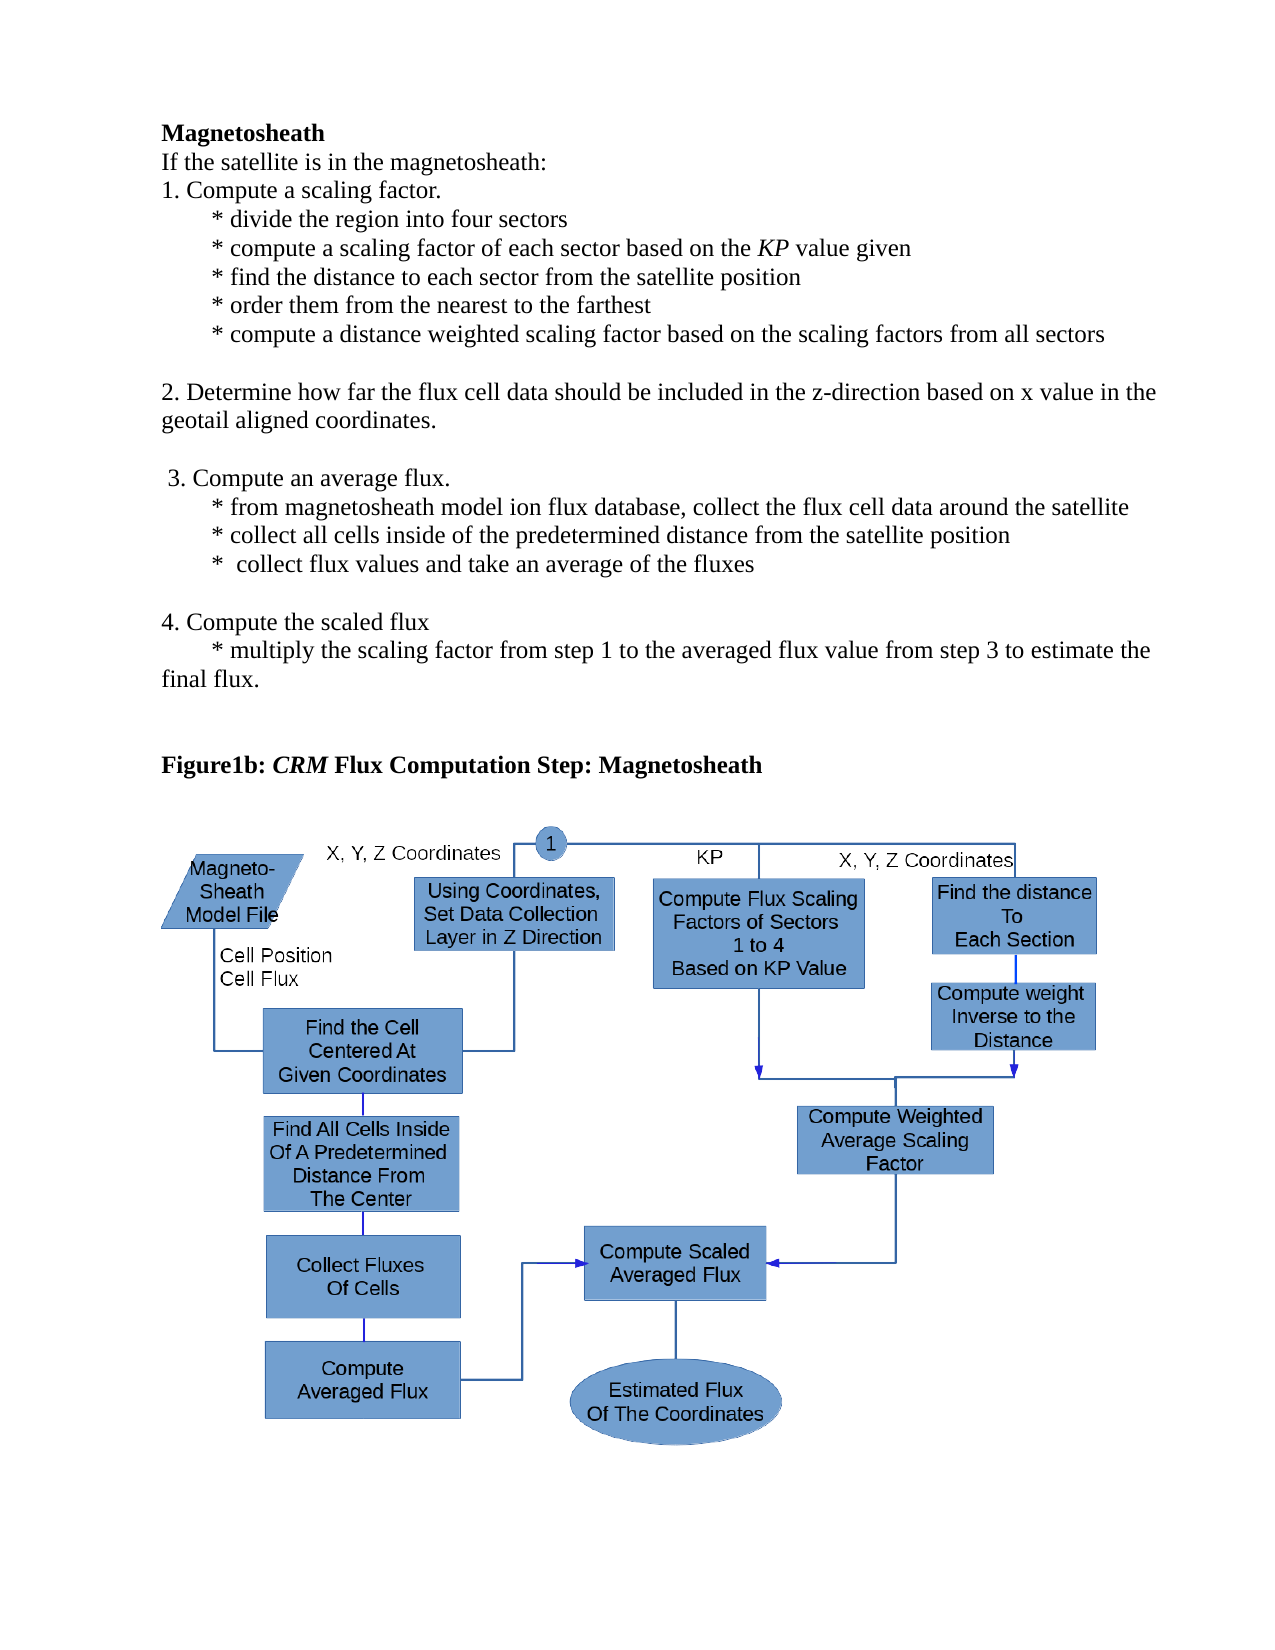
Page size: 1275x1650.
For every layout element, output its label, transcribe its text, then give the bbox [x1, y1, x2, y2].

text * find the distance to each sector from the satellite position [161, 262, 1158, 291]
text * order them from the nearest to the farthest [161, 291, 1158, 319]
text * divide the region into four sectors [161, 204, 1158, 233]
text If the satellite is in the magnetosheath: [161, 147, 1158, 176]
text * compute a scaling factor of each sector based on the KP value given [161, 233, 1158, 262]
text 4. Compute the scaled flux [161, 607, 1158, 636]
text Figure1b: CRM Flux Computation Step: Magnetosheath [161, 751, 1158, 779]
text Magnetosheath [161, 118, 1158, 147]
picture [161, 798, 1158, 1451]
text 3. Compute an average flux. [161, 463, 1158, 492]
text * collect all cells inside of the predetermined distance from the satellite position [161, 521, 1158, 549]
text * collect flux values and take an average of the fluxes [161, 549, 1158, 578]
text * from magnetosheath model ion flux database, collect the flux cell data around the satellite [161, 492, 1158, 521]
text 2. Determine how far the flux cell data should be included in the z-direction based on x value in the geotail aligned coordinates. [161, 377, 1158, 434]
text * multiply the scaling factor from step 1 to the averaged flux value from step 3 to estimate the final flux. [161, 636, 1158, 693]
text 1. Compute a scaling factor. [161, 176, 1158, 204]
text * compute a distance weighted scaling factor based on the scaling factors from all sectors [161, 319, 1158, 348]
